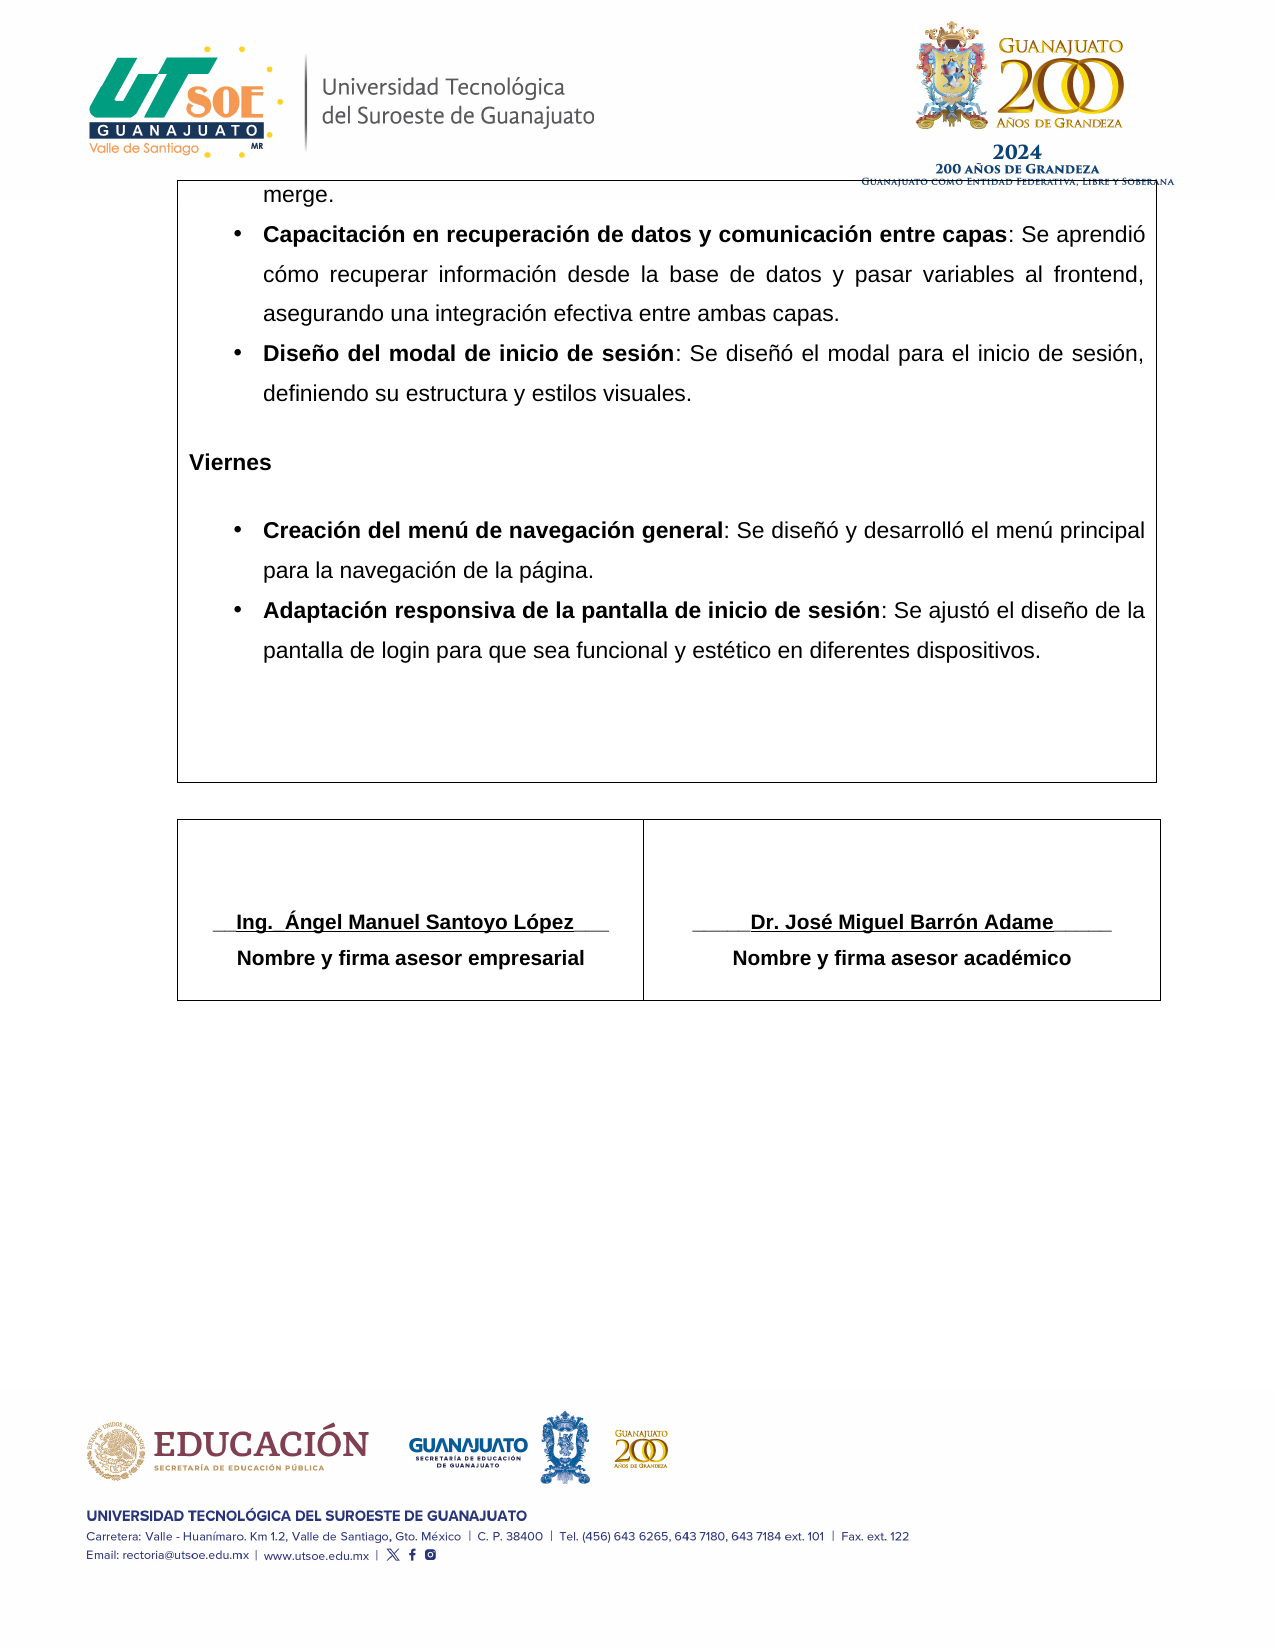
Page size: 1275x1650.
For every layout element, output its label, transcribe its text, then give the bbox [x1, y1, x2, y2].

table_header __Ing._Ángel Manuel Santoyo López___ Nombre y firma asesor empresarial [178, 820, 643, 1000]
picture [0, 0, 1275, 201]
picture [0, 1389, 1275, 1649]
table_cell Lunes Día de asueto: No se realizaron actividades laborales debido al día de descanso oficial. Martes Configuración de herramientas de desarrollo: Se ajustaron atajos y extensiones en Visual Studio Code para optimizar el flujo de trabajo. Presentación del diseñador del equipo: Se conoció a un compañero diseñador, quien será responsable de apoyar en la creación de interfaces gráficas para el proyecto. Diseño de la página de inicio: Se comenzó con el diseño de la página home utilizando HTML y CSS, estableciendo la estructura base y el estilo visual. Miércoles Creación de diseño responsivo para la página de inicio: Se adaptó el diseño de la página home para que sea responsivo y funcione correctamente en diferentes tamaños de pantalla usando HTML y CSS. Jueves Fusión de cambios y resolución de conflictos: Se fusionaron los cambios realizados por el equipo y se resolvieron errores que surgieron durante el proceso de merge. Capacitación en recuperación de datos y comunicación entre capas: Se aprendió cómo recuperar información desde la base de datos y pasar variables al frontend, asegurando una integración efectiva entre ambas capas. Diseño del modal de inicio de sesión: Se diseñó el modal para el inicio de sesión, definiendo su estructura y estilos visuales. Viernes Creación del menú de navegación general: Se diseñó y desarrolló el menú principal para la navegación de la página. Adaptación responsiva de la pantalla de inicio de sesión: Se ajustó el diseño de la pantalla de login para que sea funcional y estético en diferentes dispositivos. [178, 181, 1156, 782]
table_header _____Dr. José Miguel Barrón Adame_____ Nombre y firma asesor académico [644, 820, 1160, 1000]
